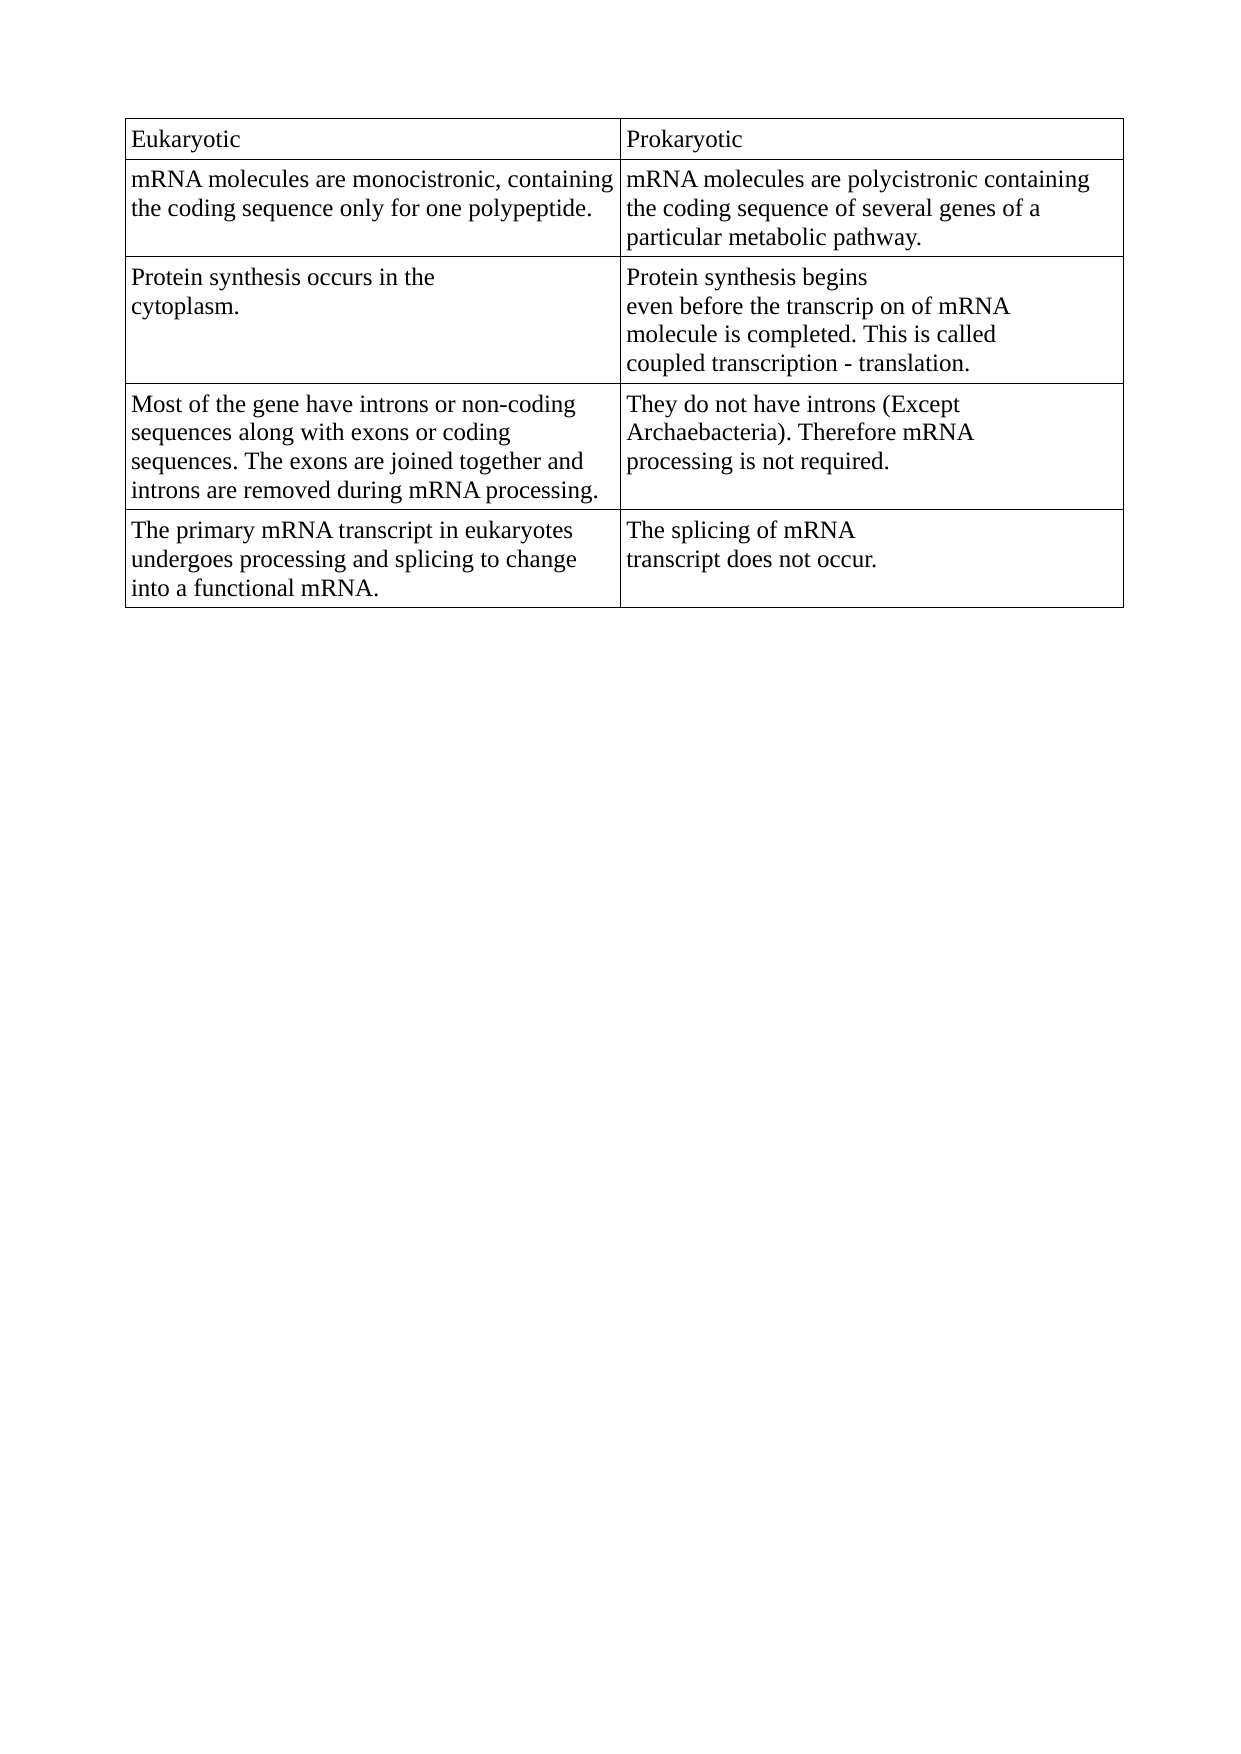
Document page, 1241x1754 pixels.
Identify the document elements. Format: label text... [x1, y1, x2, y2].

table_header Eukaryotic [126, 119, 620, 158]
table_cell They do not have introns (Except Archaebacteria). Therefore mRNA processing is not required. [621, 384, 1123, 509]
table_cell Protein synthesis begins even before the transcrip on of mRNA molecule is completed. This is called coupled transcription - translation. [621, 257, 1123, 383]
table_cell Protein synthesis occurs in the cytoplasm. [126, 257, 620, 383]
table_cell mRNA molecules are monocistronic, containing the coding sequence only for one polypeptide. [126, 160, 620, 256]
table_cell Most of the gene have introns or non-coding sequences along with exons or coding sequences. The exons are joined together and introns are removed during mRNA processing. [126, 384, 620, 509]
table_cell The splicing of mRNA transcript does not occur. [621, 510, 1123, 607]
table_cell mRNA molecules are polycistronic containing the coding sequence of several genes of a particular metabolic pathway. [621, 160, 1123, 256]
table_header Prokaryotic [621, 119, 1123, 158]
table_cell The primary mRNA transcript in eukaryotes undergoes processing and splicing to change into a functional mRNA. [126, 510, 620, 607]
